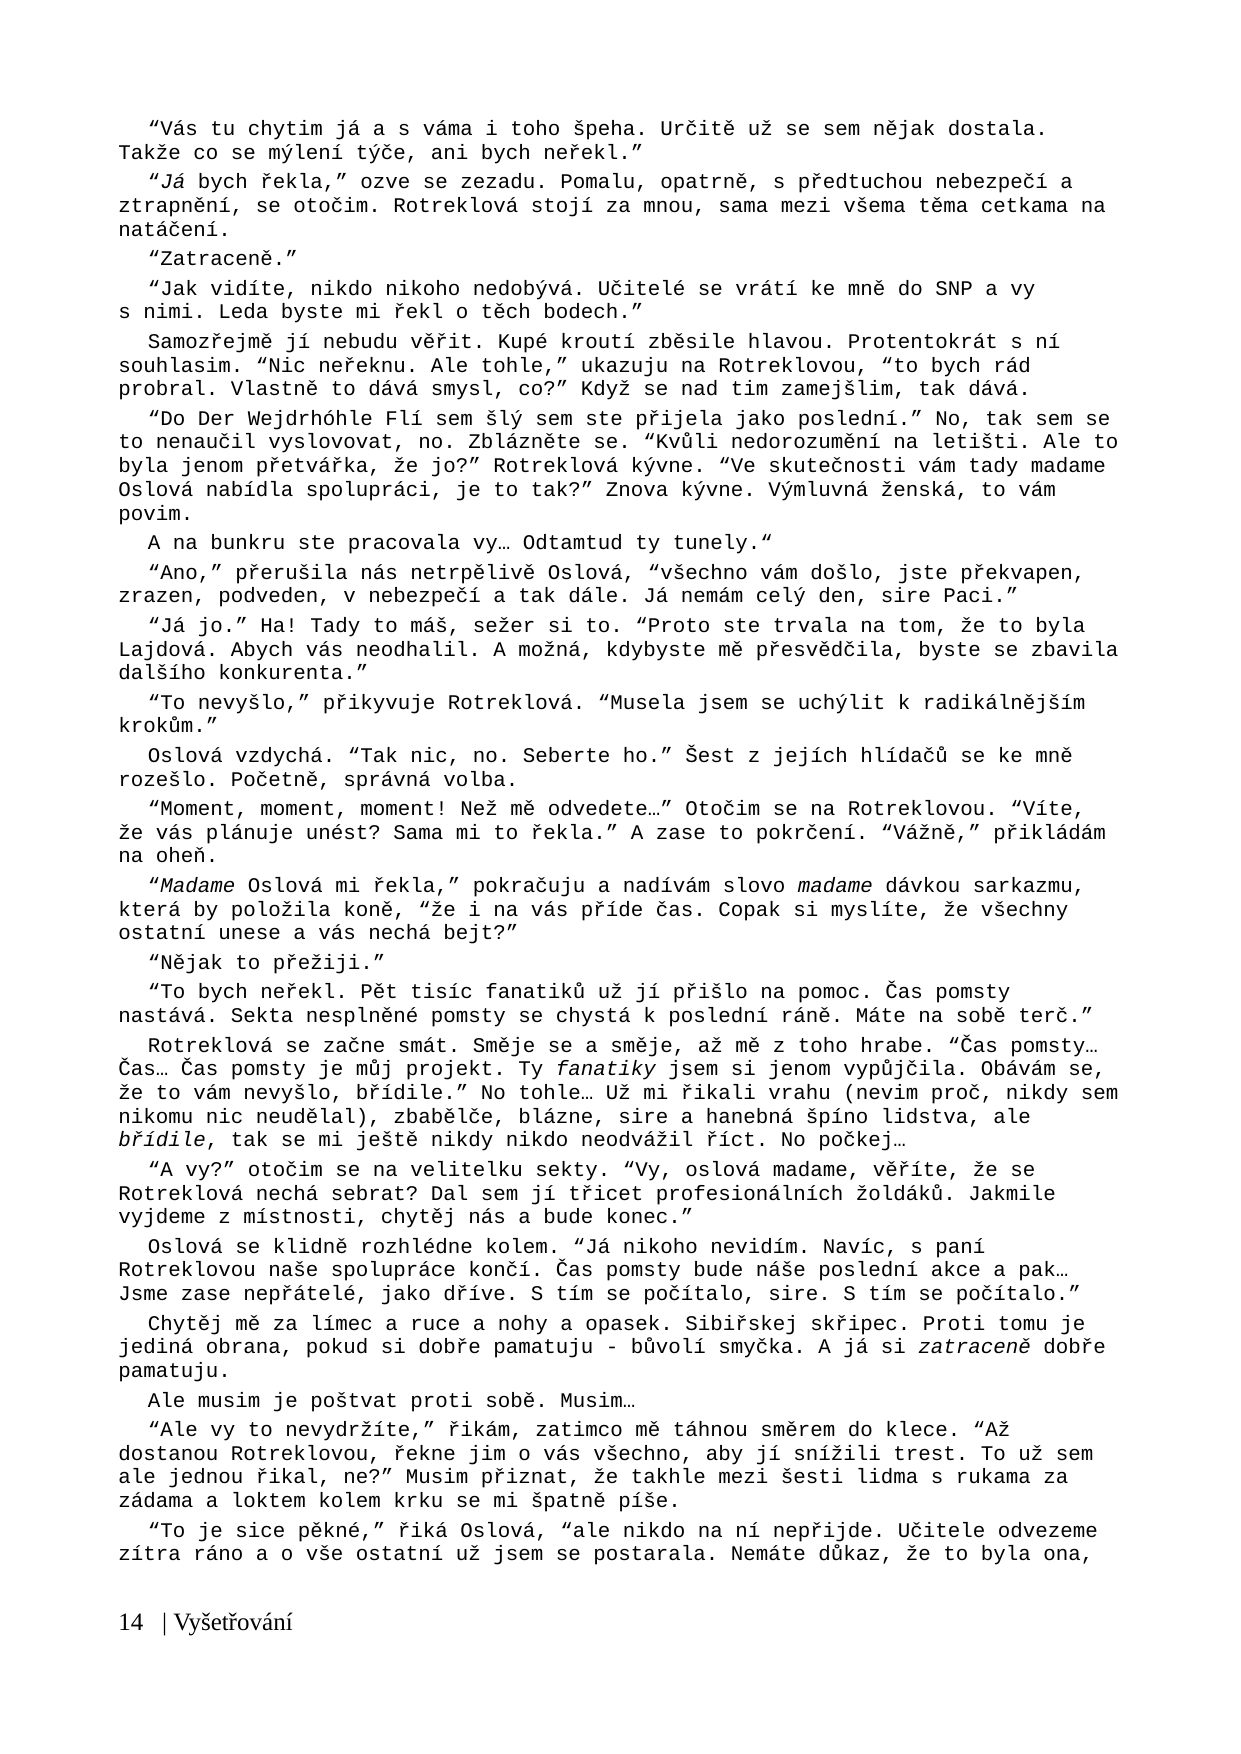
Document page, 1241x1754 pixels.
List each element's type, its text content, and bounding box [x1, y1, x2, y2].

text “To nevyšlo,” přikyvuje Rotreklová. “Musela jsem se uchýlit k radikálnějším krokům.” [118, 692, 1122, 739]
text “Moment, moment, moment! Než mě odvedete…” Otočim se na Rotreklovou. “Víte, že vás plánuje unést? Sama mi to řekla.” A zase to pokrčení. “Vážně,” přikládám na oheň. [118, 798, 1122, 869]
text “Vás tu chytim já a s váma i toho špeha. Určitě už se sem nějak dostala. Takže co se mýlení týče, ani bych neřekl.” [118, 118, 1122, 165]
text Ale musim je poštvat proti sobě. Musim… [118, 1389, 1122, 1413]
text Oslová se klidně rozhlédne kolem. “Já nikoho nevidím. Navíc, s paní Rotreklovou naše spolupráce končí. Čas pomsty bude náše poslední akce a pak… Jsme zase nepřátelé, jako dříve. S tím se počítalo, sire. S tím se počítalo.” [118, 1236, 1122, 1307]
text “To bych neřekl. Pět tisíc fanatiků už jí přišlo na pomoc. Čas pomsty nastává. Sekta nesplněné pomsty se chystá k poslední ráně. Máte na sobě terč.” [118, 982, 1122, 1029]
text Chytěj mě za límec a ruce a nohy a opasek. Sibiřskej skřipec. Proti tomu je jediná obrana, pokud si dobře pamatuju - bůvolí smyčka. A já si zatraceně dobře pamatuju. [118, 1313, 1122, 1384]
text “Zatraceně.” [118, 248, 1122, 272]
text “Ano,” přerušila nás netrpělivě Oslová, “všechno vám došlo, jste překvapen, zrazen, podveden, v nebezpečí a tak dále. Já nemám celý den, sire Paci.” [118, 562, 1122, 609]
text “Nějak to přežiji.” [118, 952, 1122, 976]
text Samozřejmě jí nebudu věřit. Kupé kroutí zběsile hlavou. Protentokrát s ní souhlasim. “Nic neřeknu. Ale tohle,” ukazuju na Rotreklovou, “to bych rád probral. Vlastně to dává smysl, co?” Když se nad tim zamejšlim, tak dává. [118, 331, 1122, 402]
text “To je sice pěkné,” řiká Oslová, “ale nikdo na ní nepřijde. Učitele odvezeme zítra ráno a o vše ostatní už jsem se postarala. Nemáte důkaz, že to byla ona, [118, 1520, 1122, 1567]
text A na bunkru ste pracovala vy… Odtamtud ty tunely.“ [118, 532, 1122, 556]
text “Já bych řekla,” ozve se zezadu. Pomalu, opatrně, s předtuchou nebezpečí a ztrapnění, se otočim. Rotreklová stojí za mnou, sama mezi všema těma cetkama na natáčení. [118, 171, 1122, 242]
text “Do Der Wejdrhóhle Flí sem šlý sem ste přijela jako poslední.” No, tak sem se to nenaučil vyslovovat, no. Zblázněte se. “Kvůli nedorozumění na letišti. Ale to byla jenom přetvářka, že jo?” Rotreklová kývne. “Ve skutečnosti vám tady madame Oslová nabídla spolupráci, je to tak?” Znova kývne. Výmluvná ženská, to vám povim. [118, 408, 1122, 526]
text Rotreklová se začne smát. Směje se a směje, až mě z toho hrabe. “Čas pomsty… Čas… Čas pomsty je můj projekt. Ty fanatiky jsem si jenom vypůjčila. Obávám se, že to vám nevyšlo, břídile.” No tohle… Už mi řikali vrahu (nevim proč, nikdy sem nikomu nic neudělal), zbabělče, blázne, sire a hanebná špíno lidstva, ale břídile, tak se mi ještě nikdy nikdo neodvážil říct. No počkej… [118, 1035, 1122, 1153]
text “Já jo.” Ha! Tady to máš, sežer si to. “Proto ste trvala na tom, že to byla Lajdová. Abych vás neodhalil. A možná, kdybyste mě přesvědčila, byste se zbavila dalšího konkurenta.” [118, 615, 1122, 686]
text “Madame Oslová mi řekla,” pokračuju a nadívám slovo madame dávkou sarkazmu, která by položila koně, “že i na vás příde čas. Copak si myslíte, že všechny ostatní unese a vás nechá bejt?” [118, 875, 1122, 946]
text “A vy?” otočim se na velitelku sekty. “Vy, oslová madame, věříte, že se Rotreklová nechá sebrat? Dal sem jí třicet profesionálních žoldáků. Jakmile vyjdeme z místnosti, chytěj nás a bude konec.” [118, 1159, 1122, 1230]
text “Jak vidíte, nikdo nikoho nedobývá. Učitelé se vrátí ke mně do SNP a vy s nimi. Leda byste mi řekl o těch bodech.” [118, 278, 1122, 325]
text Oslová vzdychá. “Tak nic, no. Seberte ho.” Šest z jejích hlídačů se ke mně rozešlo. Početně, správná volba. [118, 745, 1122, 792]
text “Ale vy to nevydržíte,” řikám, zatimco mě táhnou směrem do klece. “Až dostanou Rotreklovou, řekne jim o vás všechno, aby jí snížili trest. To už sem ale jednou řikal, ne?” Musim přiznat, že takhle mezi šesti lidma s rukama za zádama a loktem kolem krku se mi špatně píše. [118, 1419, 1122, 1514]
